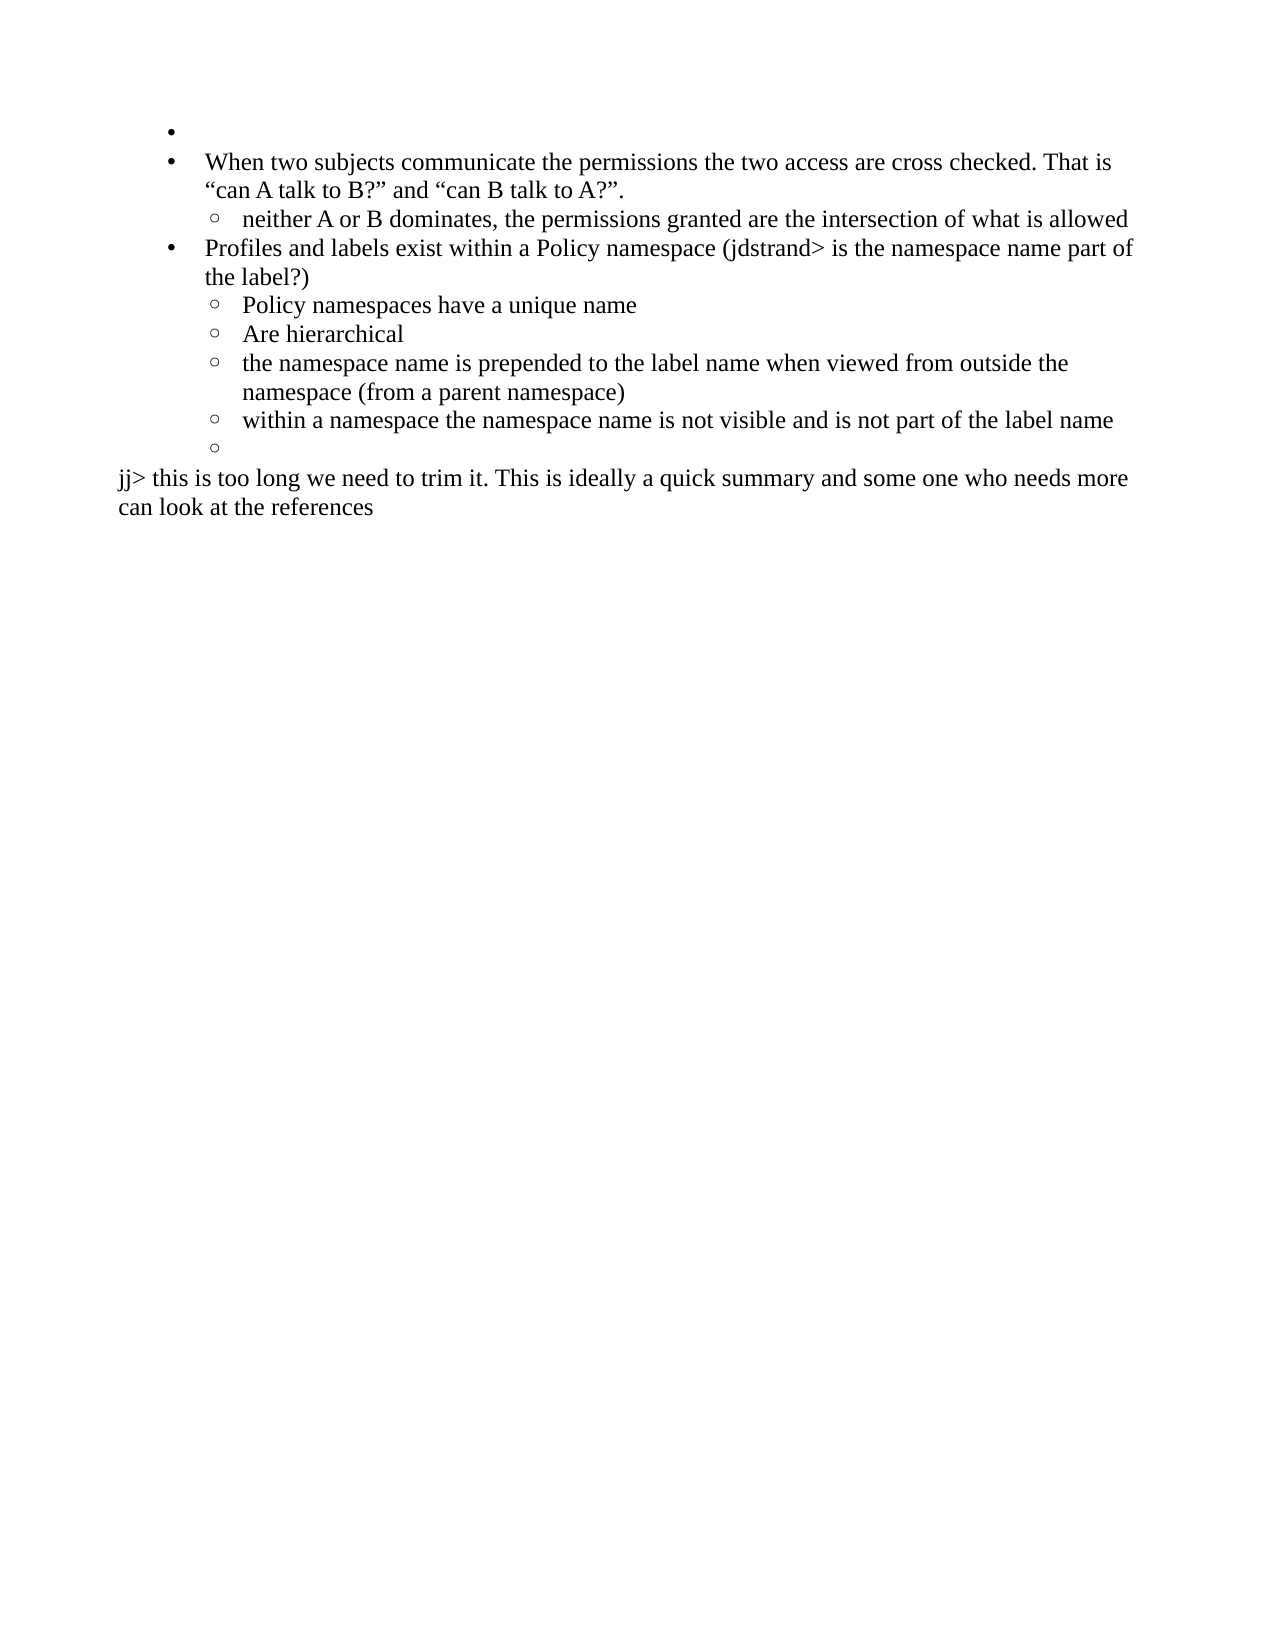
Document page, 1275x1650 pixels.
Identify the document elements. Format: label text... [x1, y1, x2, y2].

list within a namespace the namespace name is not visible and is not part of the label name [204, 406, 1157, 434]
list Policy namespaces have a unique name [204, 291, 1157, 319]
list Profiles and labels exist within a Policy namespace (jdstrand> is the namespace name part of the label?) [167, 233, 1157, 291]
list the namespace name is prepended to the label name when viewed from outside the namespace (from a parent namespace) [204, 348, 1157, 406]
text jj> this is too long we need to trim it. This is ideally a quick summary and some one who needs more can look at the references [118, 463, 1157, 521]
list Are hierarchical [204, 319, 1157, 348]
list neither A or B dominates, the permissions granted are the intersection of what is allowed [204, 204, 1157, 233]
